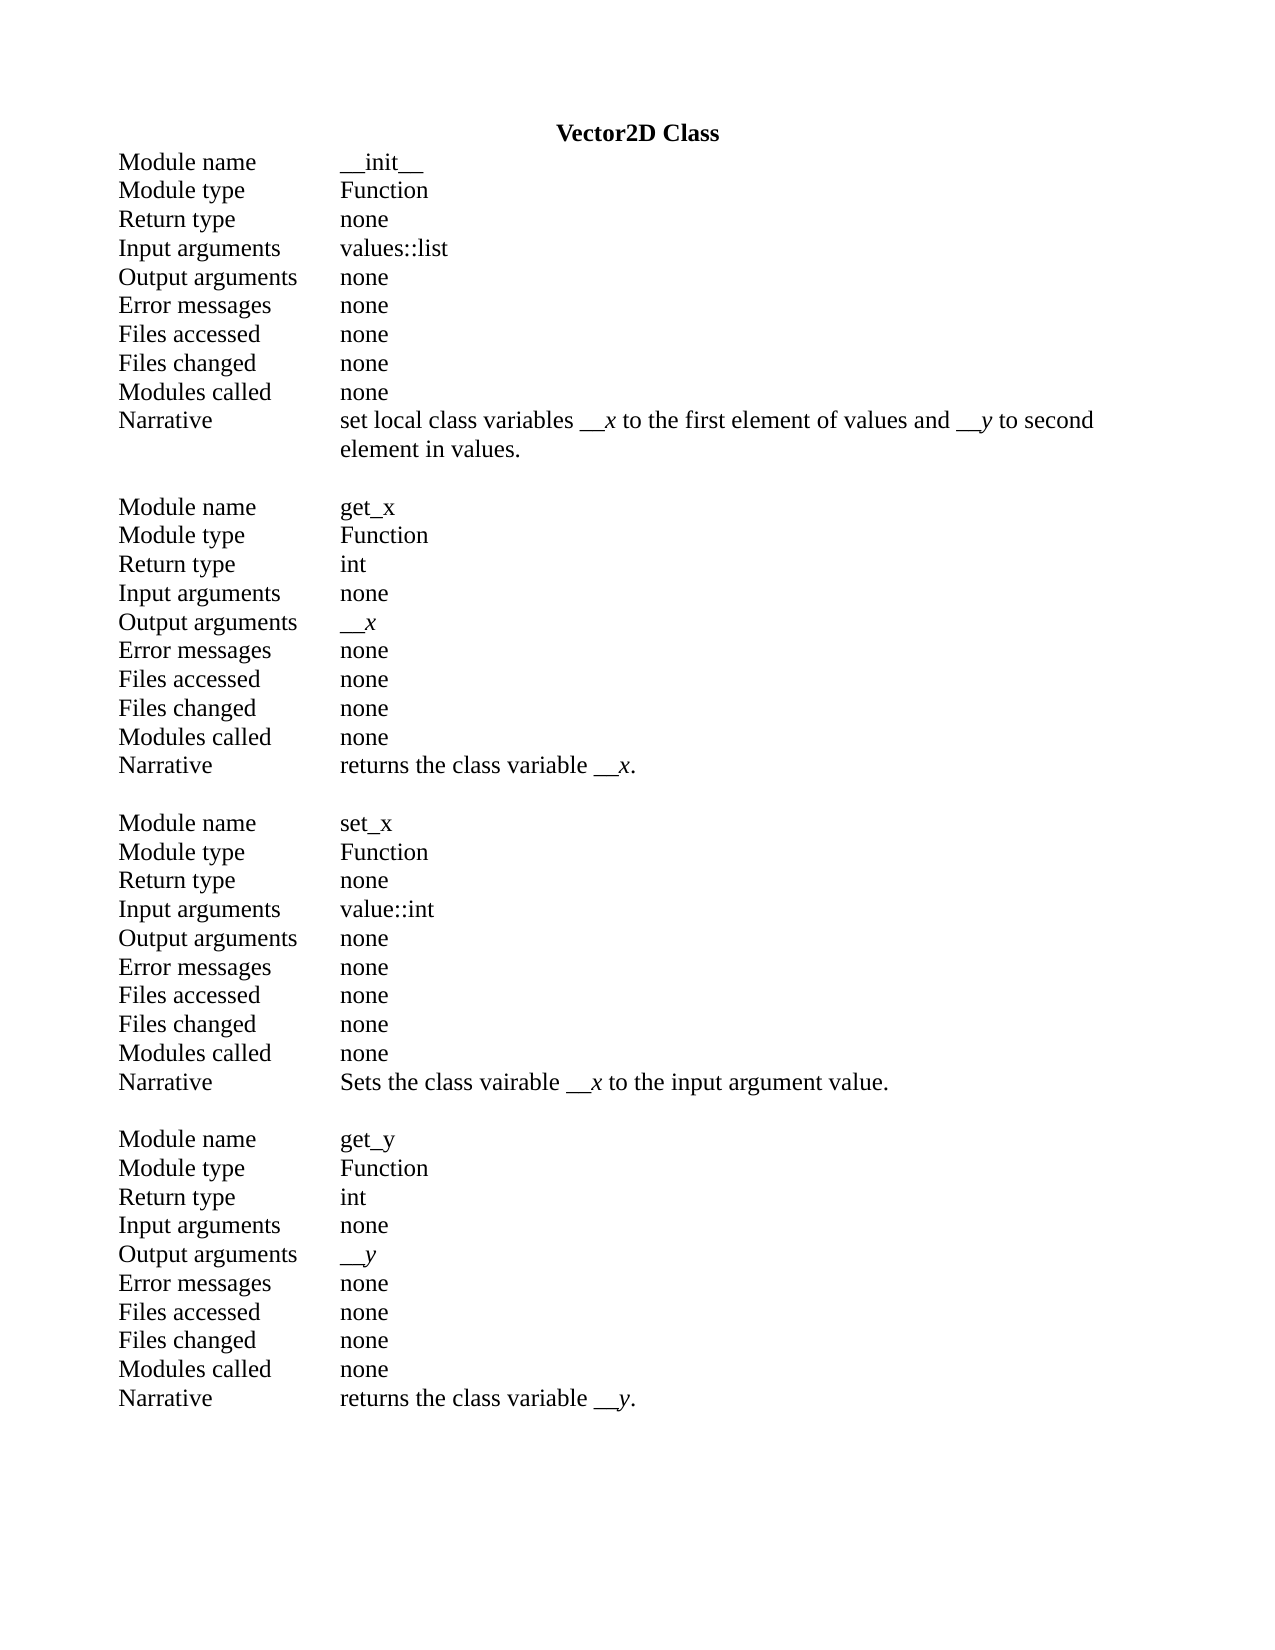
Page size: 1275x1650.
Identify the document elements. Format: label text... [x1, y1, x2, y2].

text Files accessed none [118, 664, 1157, 693]
text Module type Function [118, 176, 1157, 204]
text Input arguments values::list [118, 233, 1157, 262]
text Module type Function [118, 837, 1157, 866]
text Output arguments none [118, 923, 1157, 952]
text Output arguments __x [118, 607, 1157, 636]
text Return type none [118, 866, 1157, 894]
text Narrative set local class variables __x to the first element of values and __y to second element in values. [118, 406, 1157, 463]
text Narrative returns the class variable __y. [118, 1383, 1157, 1412]
text Files changed none [118, 1009, 1157, 1038]
text Files changed none [118, 1326, 1157, 1354]
text Module name get_y [118, 1124, 1157, 1153]
text Module name set_x [118, 808, 1157, 837]
text Module type Function [118, 521, 1157, 549]
text Error messages none [118, 636, 1157, 664]
text Return type int [118, 549, 1157, 578]
text Narrative returns the class variable __x. [118, 751, 1157, 779]
text Error messages none [118, 1268, 1157, 1297]
text Vector2D Class [118, 118, 1157, 147]
text Files accessed none [118, 319, 1157, 348]
text Input arguments none [118, 1211, 1157, 1239]
text Output arguments __y [118, 1239, 1157, 1268]
text Modules called none [118, 1038, 1157, 1067]
text Module name get_x [118, 492, 1157, 521]
text Narrative Sets the class vairable __x to the input argument value. [118, 1067, 1157, 1096]
text Return type none [118, 204, 1157, 233]
text Files changed none [118, 348, 1157, 377]
text Return type int [118, 1182, 1157, 1211]
text Output arguments none [118, 262, 1157, 291]
text Input arguments value::int [118, 894, 1157, 923]
text Modules called none [118, 1354, 1157, 1383]
text Module name __init__ [118, 147, 1157, 176]
text Error messages none [118, 952, 1157, 981]
text Files accessed none [118, 981, 1157, 1009]
text Modules called none [118, 377, 1157, 406]
text Files accessed none [118, 1297, 1157, 1326]
text Files changed none [118, 693, 1157, 722]
text Error messages none [118, 291, 1157, 319]
text Input arguments none [118, 578, 1157, 607]
text Module type Function [118, 1153, 1157, 1182]
text Modules called none [118, 722, 1157, 751]
